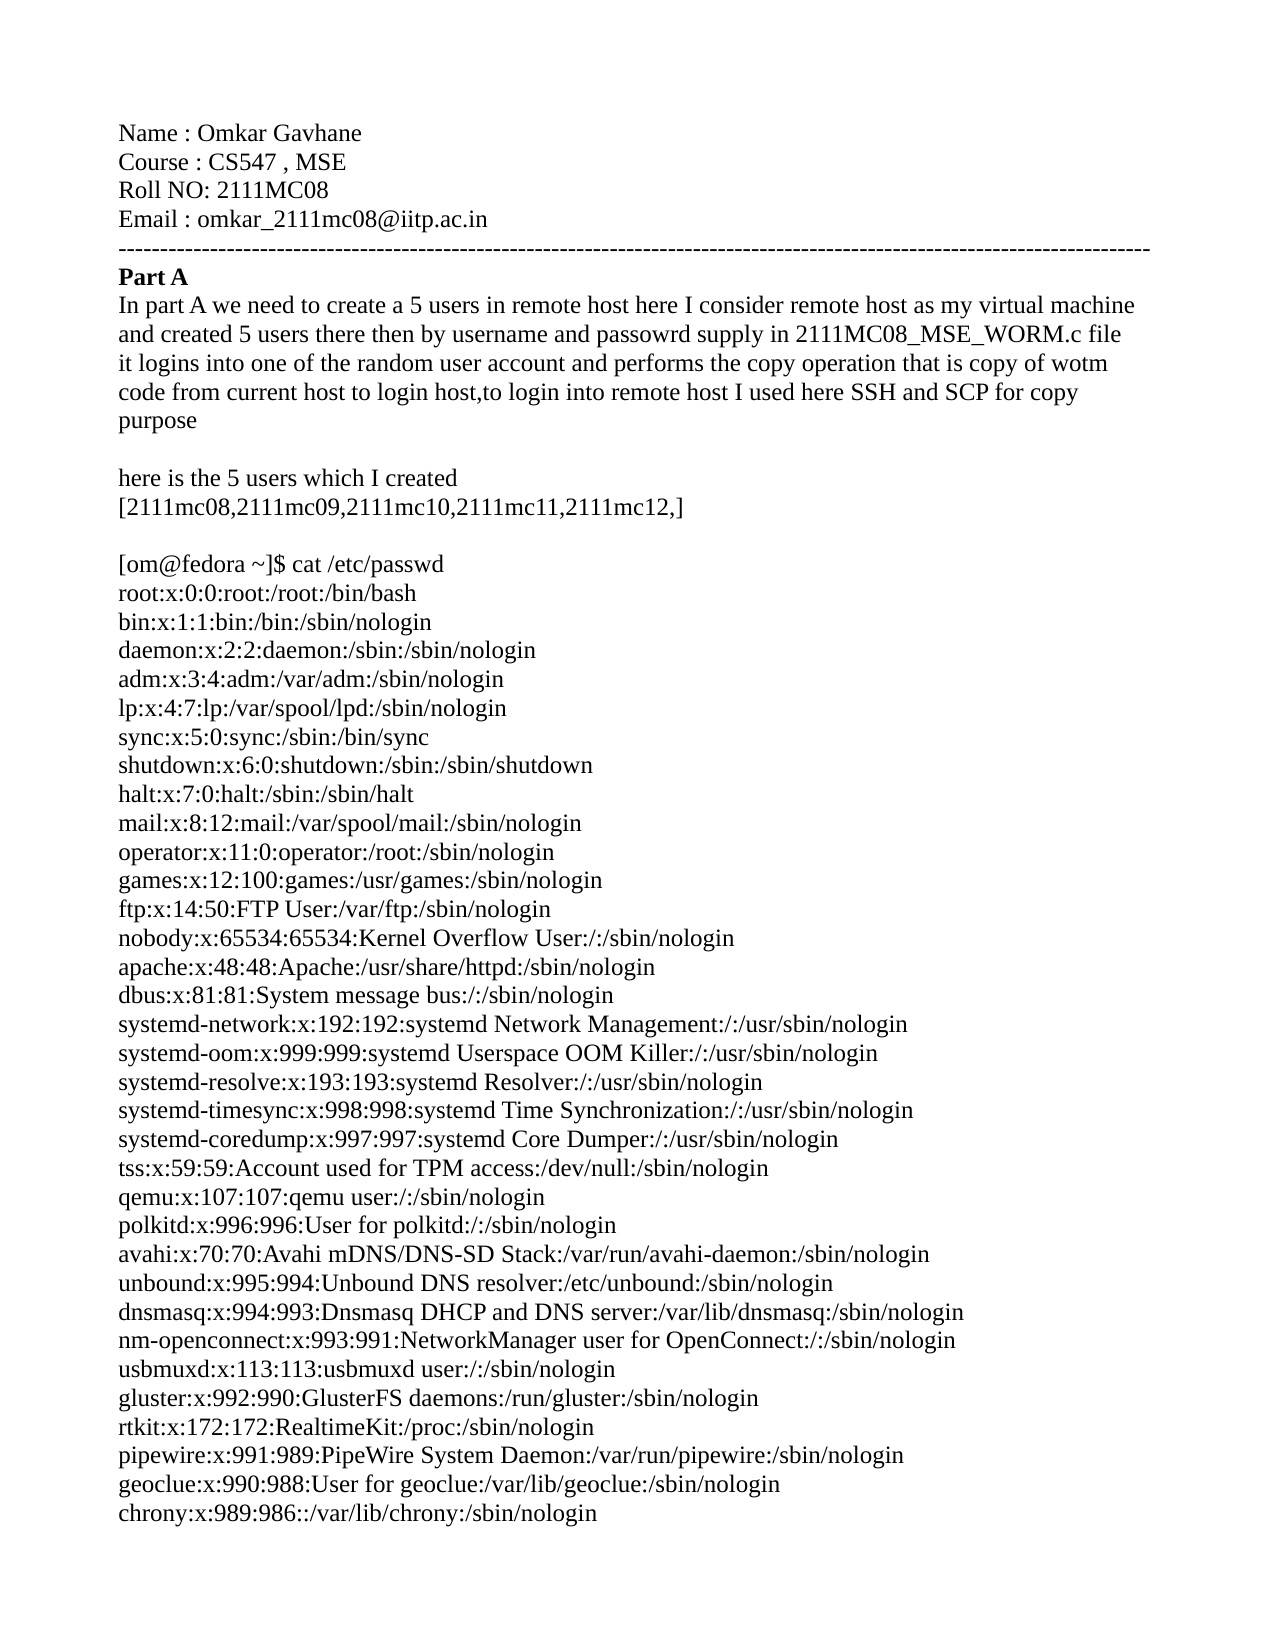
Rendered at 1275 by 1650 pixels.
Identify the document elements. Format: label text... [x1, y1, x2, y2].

text ---------------------------------------------------------------------------------------------------------------------------- [118, 233, 1157, 262]
text usbmuxd:x:113:113:usbmuxd user:/:/sbin/nologin [118, 1354, 1157, 1383]
text dnsmasq:x:994:993:Dnsmasq DHCP and DNS server:/var/lib/dnsmasq:/sbin/nologin [118, 1297, 1157, 1326]
text [2111mc08,2111mc09,2111mc10,2111mc11,2111mc12,] [118, 492, 1157, 521]
text geoclue:x:990:988:User for geoclue:/var/lib/geoclue:/sbin/nologin [118, 1469, 1157, 1498]
text apache:x:48:48:Apache:/usr/share/httpd:/sbin/nologin [118, 952, 1157, 981]
text Name : Omkar Gavhane [118, 118, 1157, 147]
text rtkit:x:172:172:RealtimeKit:/proc:/sbin/nologin [118, 1412, 1157, 1441]
text Roll NO: 2111MC08 [118, 176, 1157, 204]
text Course : CS547 , MSE [118, 147, 1157, 176]
text games:x:12:100:games:/usr/games:/sbin/nologin [118, 866, 1157, 894]
text it logins into one of the random user account and performs the copy operation that is copy of wotm code from current host to login host,to login into remote host I used here SSH and SCP for copy purpose [118, 348, 1157, 434]
text sync:x:5:0:sync:/sbin:/bin/sync [118, 722, 1157, 751]
text unbound:x:995:994:Unbound DNS resolver:/etc/unbound:/sbin/nologin [118, 1268, 1157, 1297]
text bin:x:1:1:bin:/bin:/sbin/nologin [118, 607, 1157, 636]
text dbus:x:81:81:System message bus:/:/sbin/nologin [118, 981, 1157, 1009]
text root:x:0:0:root:/root:/bin/bash [118, 578, 1157, 607]
text mail:x:8:12:mail:/var/spool/mail:/sbin/nologin [118, 808, 1157, 837]
text systemd-resolve:x:193:193:systemd Resolver:/:/usr/sbin/nologin [118, 1067, 1157, 1096]
text avahi:x:70:70:Avahi mDNS/DNS-SD Stack:/var/run/avahi-daemon:/sbin/nologin [118, 1239, 1157, 1268]
text lp:x:4:7:lp:/var/spool/lpd:/sbin/nologin [118, 693, 1157, 722]
text pipewire:x:991:989:PipeWire System Daemon:/var/run/pipewire:/sbin/nologin [118, 1441, 1157, 1469]
text shutdown:x:6:0:shutdown:/sbin:/sbin/shutdown [118, 751, 1157, 779]
text daemon:x:2:2:daemon:/sbin:/sbin/nologin [118, 636, 1157, 664]
text tss:x:59:59:Account used for TPM access:/dev/null:/sbin/nologin [118, 1153, 1157, 1182]
text halt:x:7:0:halt:/sbin:/sbin/halt [118, 779, 1157, 808]
text systemd-oom:x:999:999:systemd Userspace OOM Killer:/:/usr/sbin/nologin [118, 1038, 1157, 1067]
text systemd-timesync:x:998:998:systemd Time Synchronization:/:/usr/sbin/nologin [118, 1096, 1157, 1124]
text nm-openconnect:x:993:991:NetworkManager user for OpenConnect:/:/sbin/nologin [118, 1326, 1157, 1354]
text ftp:x:14:50:FTP User:/var/ftp:/sbin/nologin [118, 894, 1157, 923]
text operator:x:11:0:operator:/root:/sbin/nologin [118, 837, 1157, 866]
text nobody:x:65534:65534:Kernel Overflow User:/:/sbin/nologin [118, 923, 1157, 952]
text gluster:x:992:990:GlusterFS daemons:/run/gluster:/sbin/nologin [118, 1383, 1157, 1412]
text here is the 5 users which I created [118, 463, 1157, 492]
text Email : omkar_2111mc08@iitp.ac.in [118, 204, 1157, 233]
text Part A [118, 262, 1157, 291]
text systemd-network:x:192:192:systemd Network Management:/:/usr/sbin/nologin [118, 1009, 1157, 1038]
text qemu:x:107:107:qemu user:/:/sbin/nologin [118, 1182, 1157, 1211]
text In part A we need to create a 5 users in remote host here I consider remote host as my virtual machine and created 5 users there then by username and passowrd supply in 2111MC08_MSE_WORM.c file [118, 291, 1157, 348]
text chrony:x:989:986::/var/lib/chrony:/sbin/nologin [118, 1498, 1157, 1527]
text polkitd:x:996:996:User for polkitd:/:/sbin/nologin [118, 1211, 1157, 1239]
text [om@fedora ~]$ cat /etc/passwd [118, 549, 1157, 578]
text adm:x:3:4:adm:/var/adm:/sbin/nologin [118, 664, 1157, 693]
text systemd-coredump:x:997:997:systemd Core Dumper:/:/usr/sbin/nologin [118, 1124, 1157, 1153]
